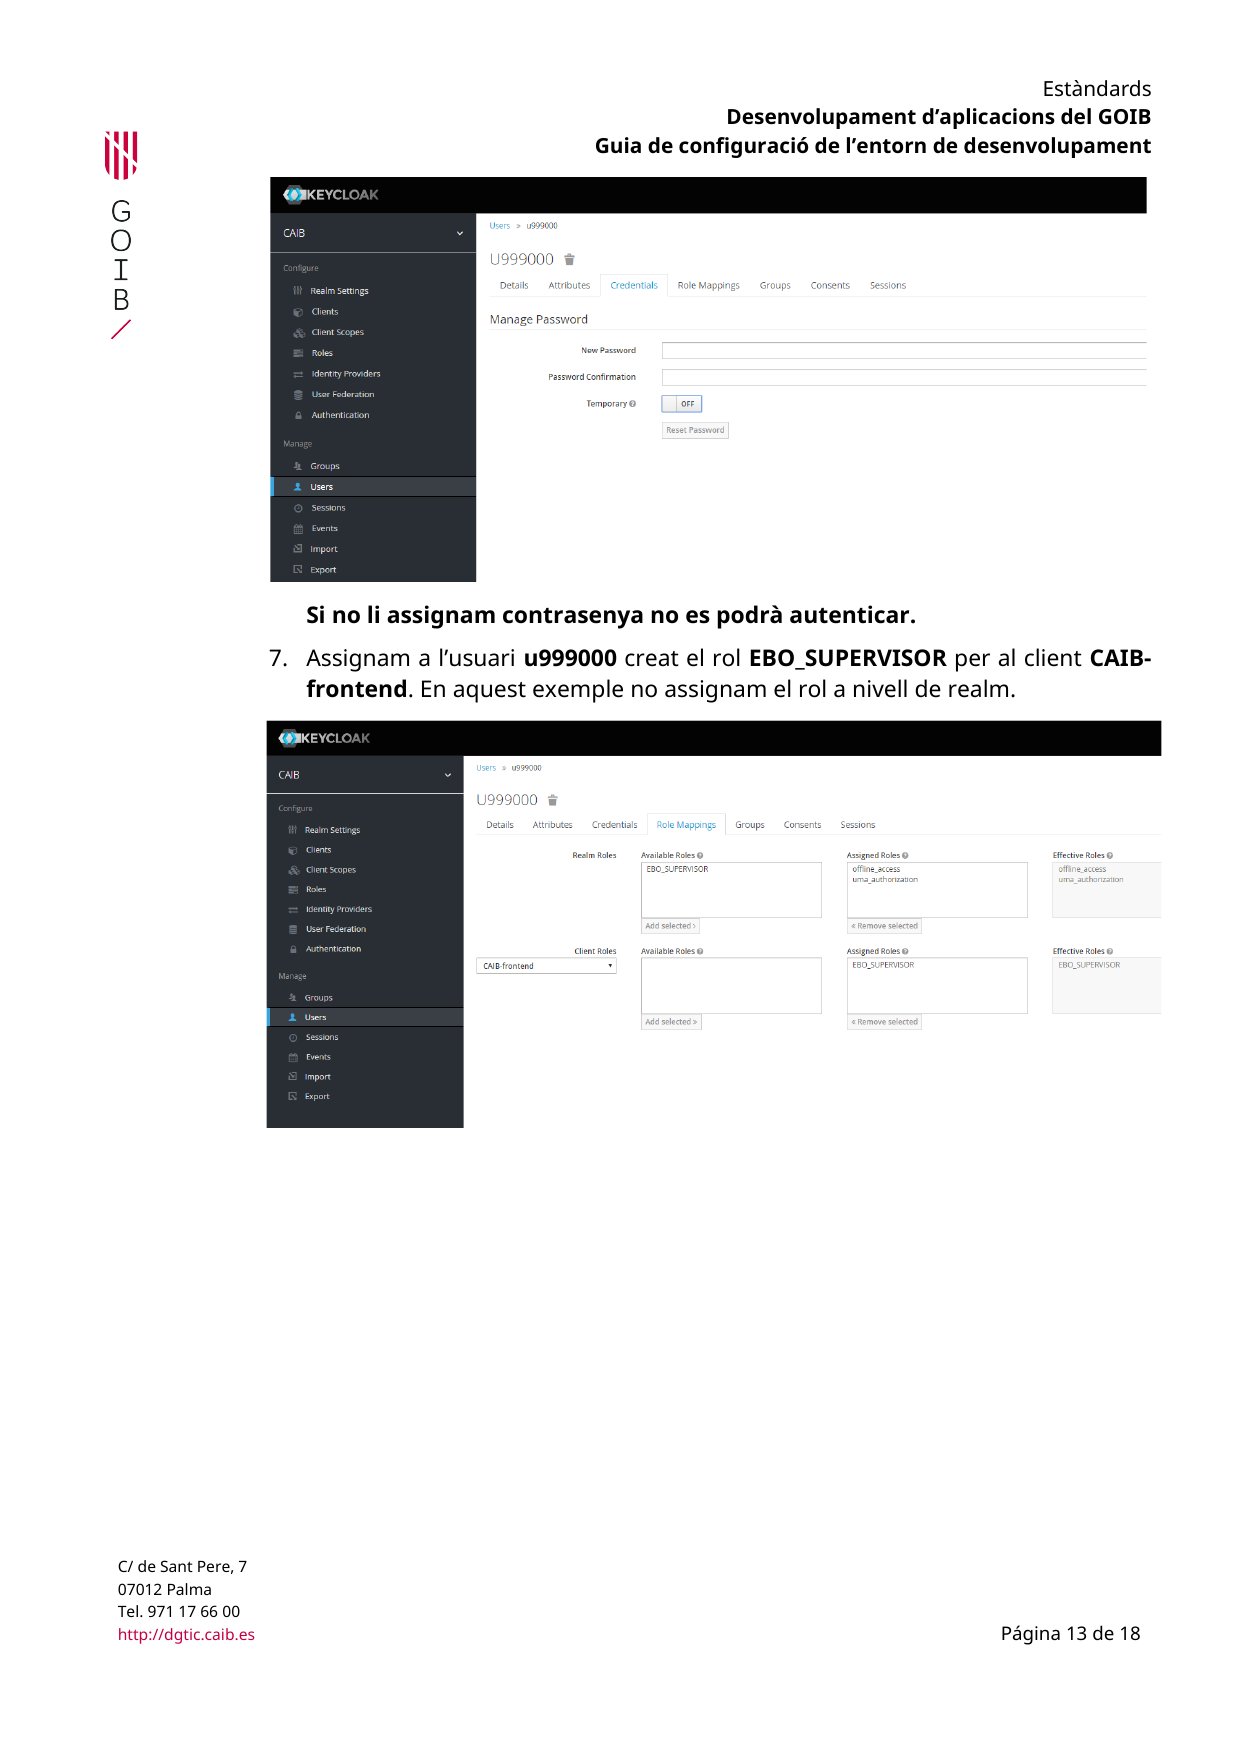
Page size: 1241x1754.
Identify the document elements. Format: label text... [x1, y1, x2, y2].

list Si no li assignam contrasenya no es podrà autenticar. [269, 159, 1152, 630]
picture [76, 108, 166, 370]
picture [266, 720, 1162, 1128]
picture [270, 177, 1147, 582]
list Assignam a l’usuari u999000 creat el rol EBO_SUPERVISOR per al client CAIB-frontend. En aquest exemple no assignam el rol a nivell de realm. [269, 642, 1152, 704]
